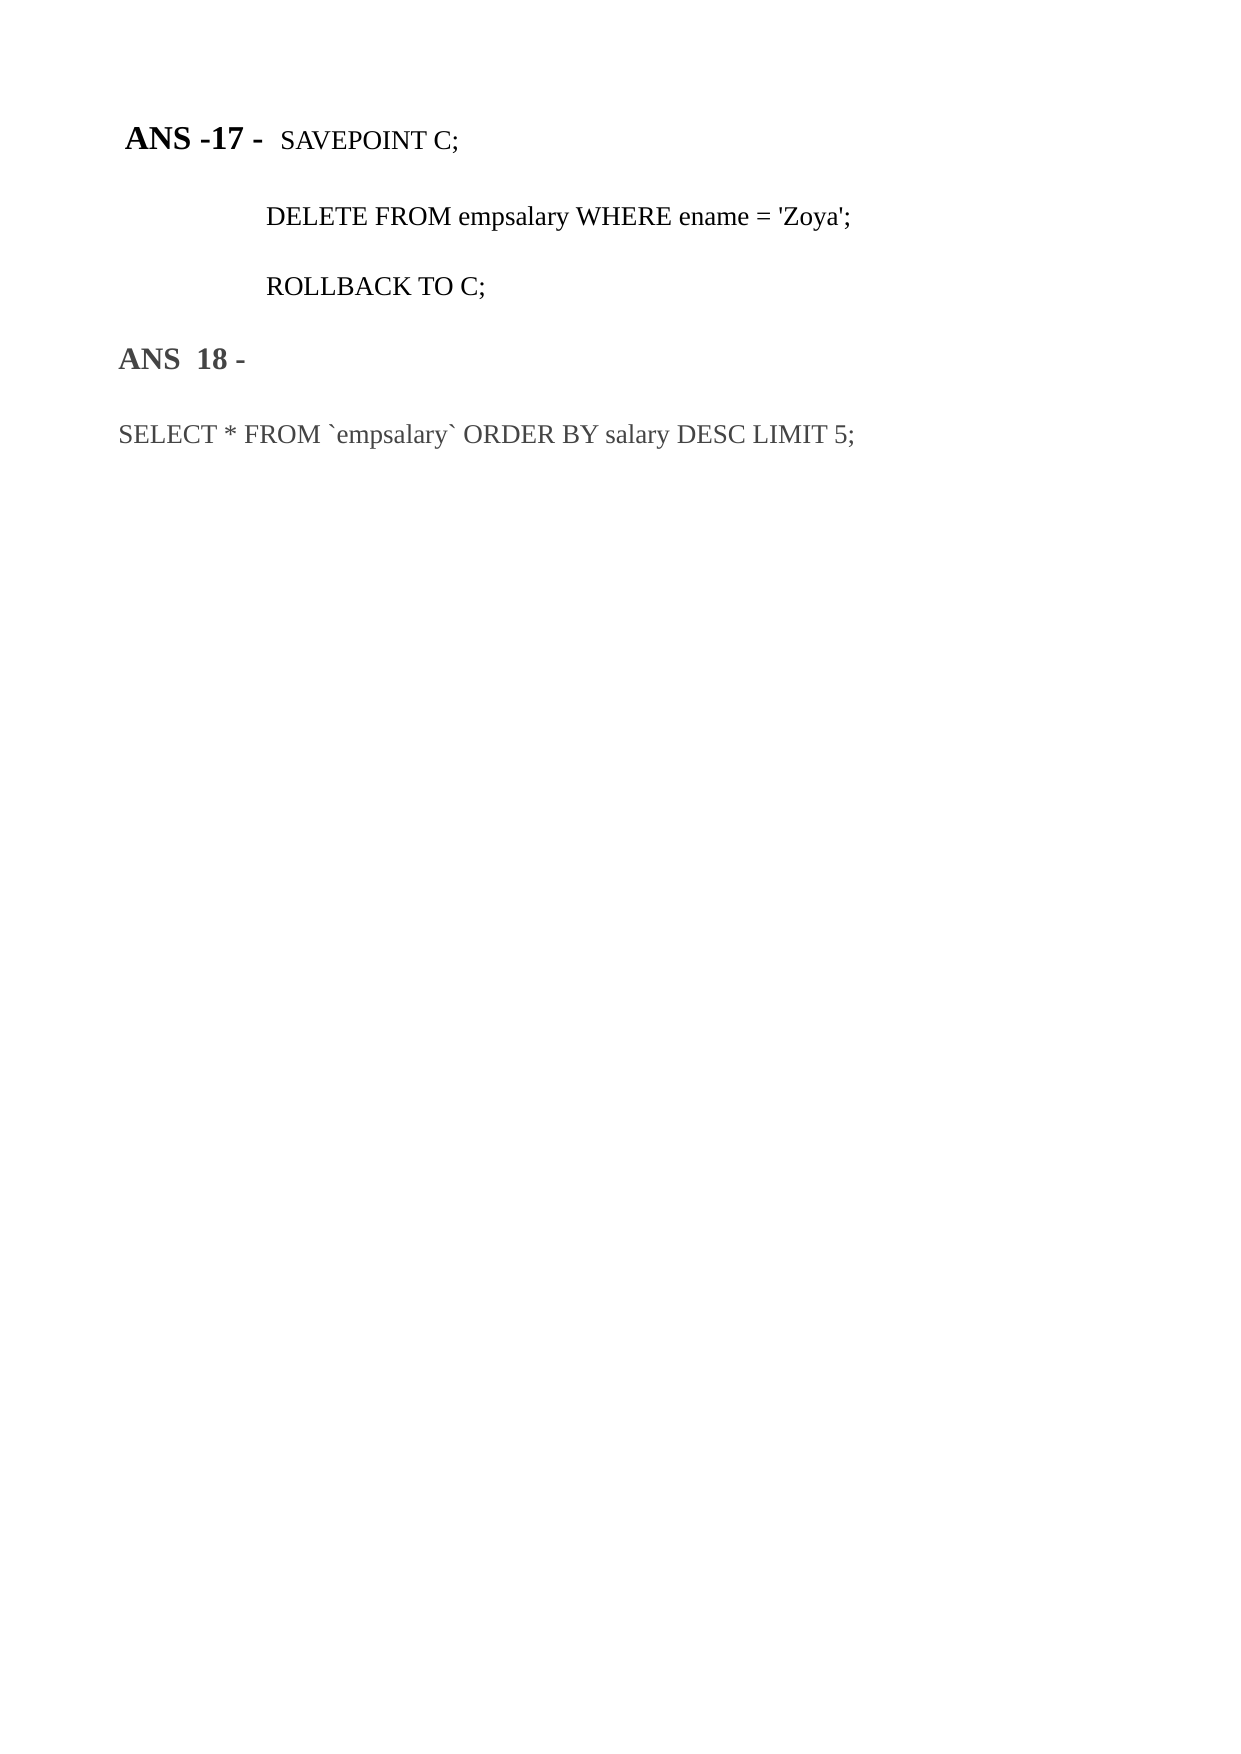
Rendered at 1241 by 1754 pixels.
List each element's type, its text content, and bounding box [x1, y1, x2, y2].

text ROLLBACK TO C; [118, 270, 1122, 301]
text DELETE FROM empsalary WHERE ename = 'Zoya'; [118, 200, 1122, 231]
text ANS -17 - SAVEPOINT C; [118, 118, 1122, 156]
text SELECT * FROM `empsalary` ORDER BY salary DESC LIMIT 5; [118, 418, 1122, 449]
text ANS 18 - [118, 340, 1122, 376]
